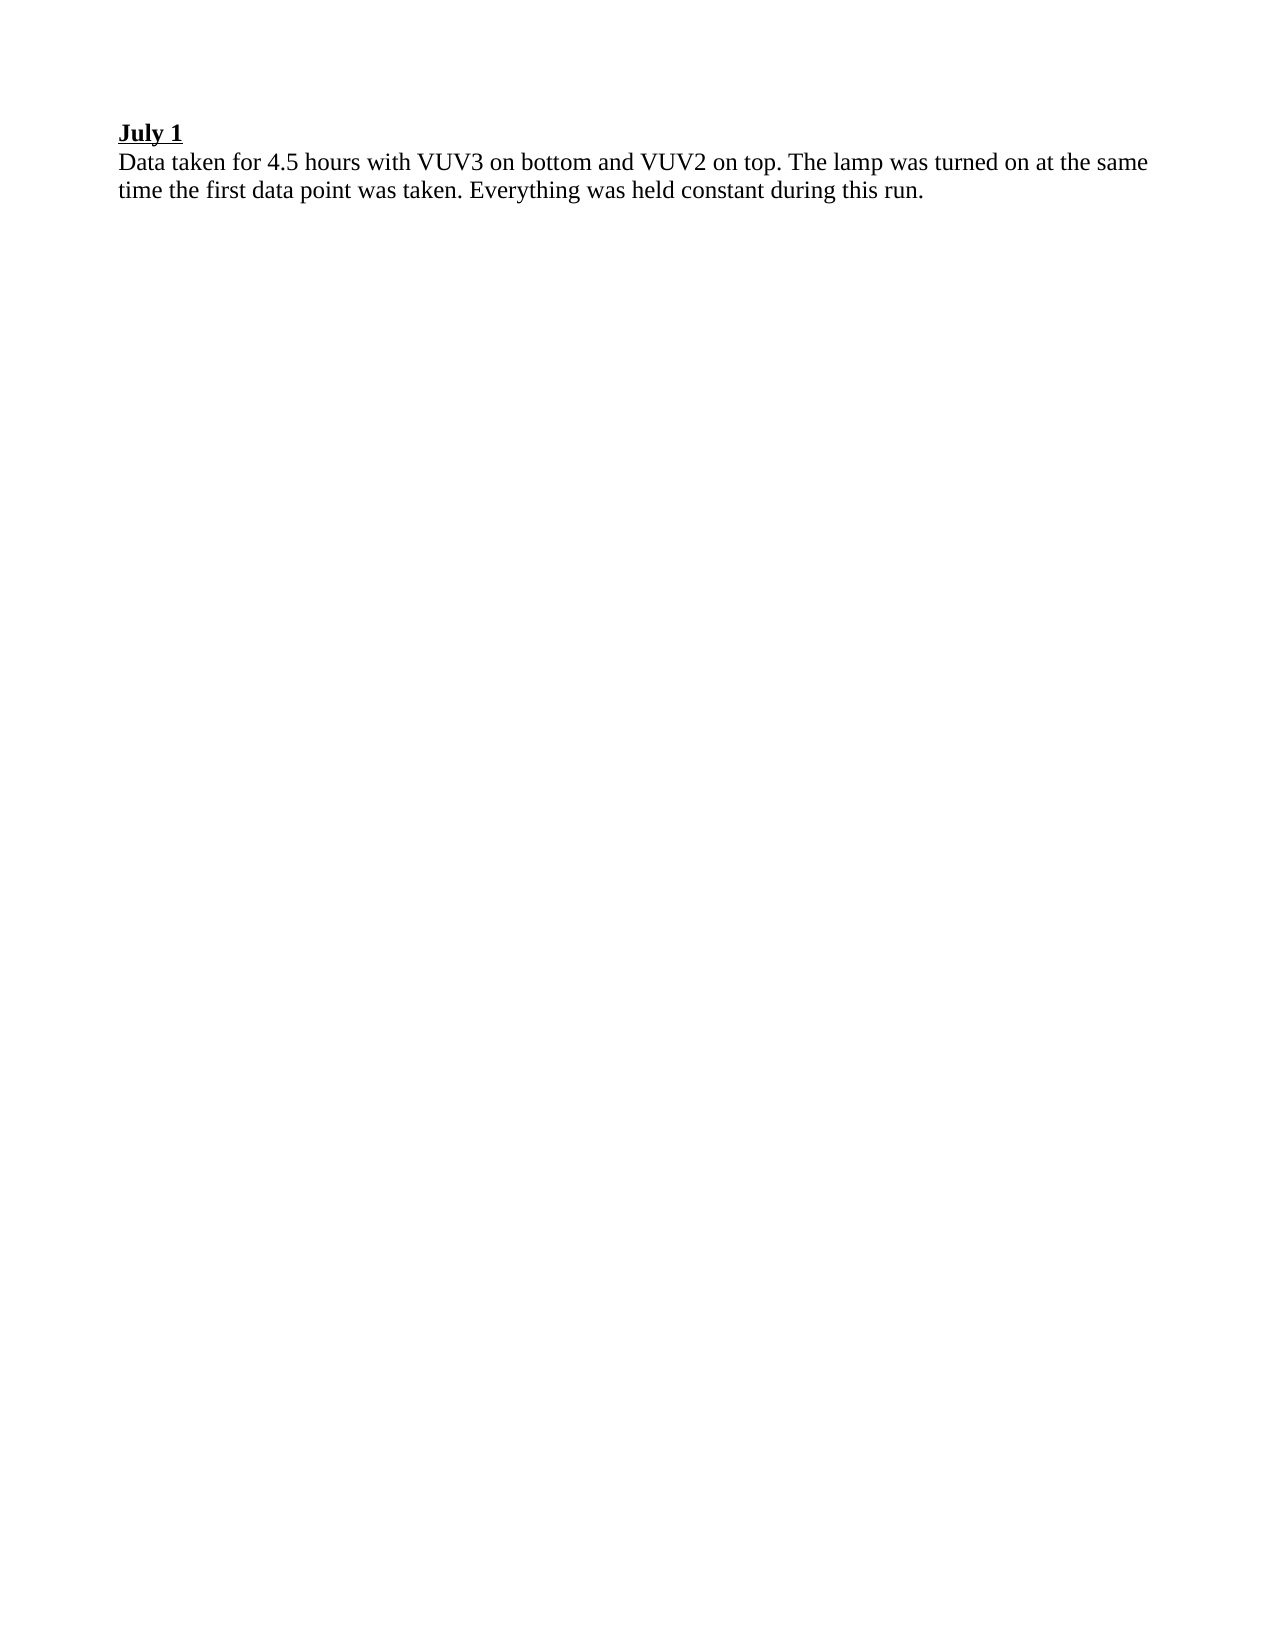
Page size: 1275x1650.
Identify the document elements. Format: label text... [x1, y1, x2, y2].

text Data taken for 4.5 hours with VUV3 on bottom and VUV2 on top. The lamp was turned on at the same time the first data point was taken. Everything was held constant during this run. [118, 147, 1157, 204]
text July 1 [118, 118, 1157, 147]
